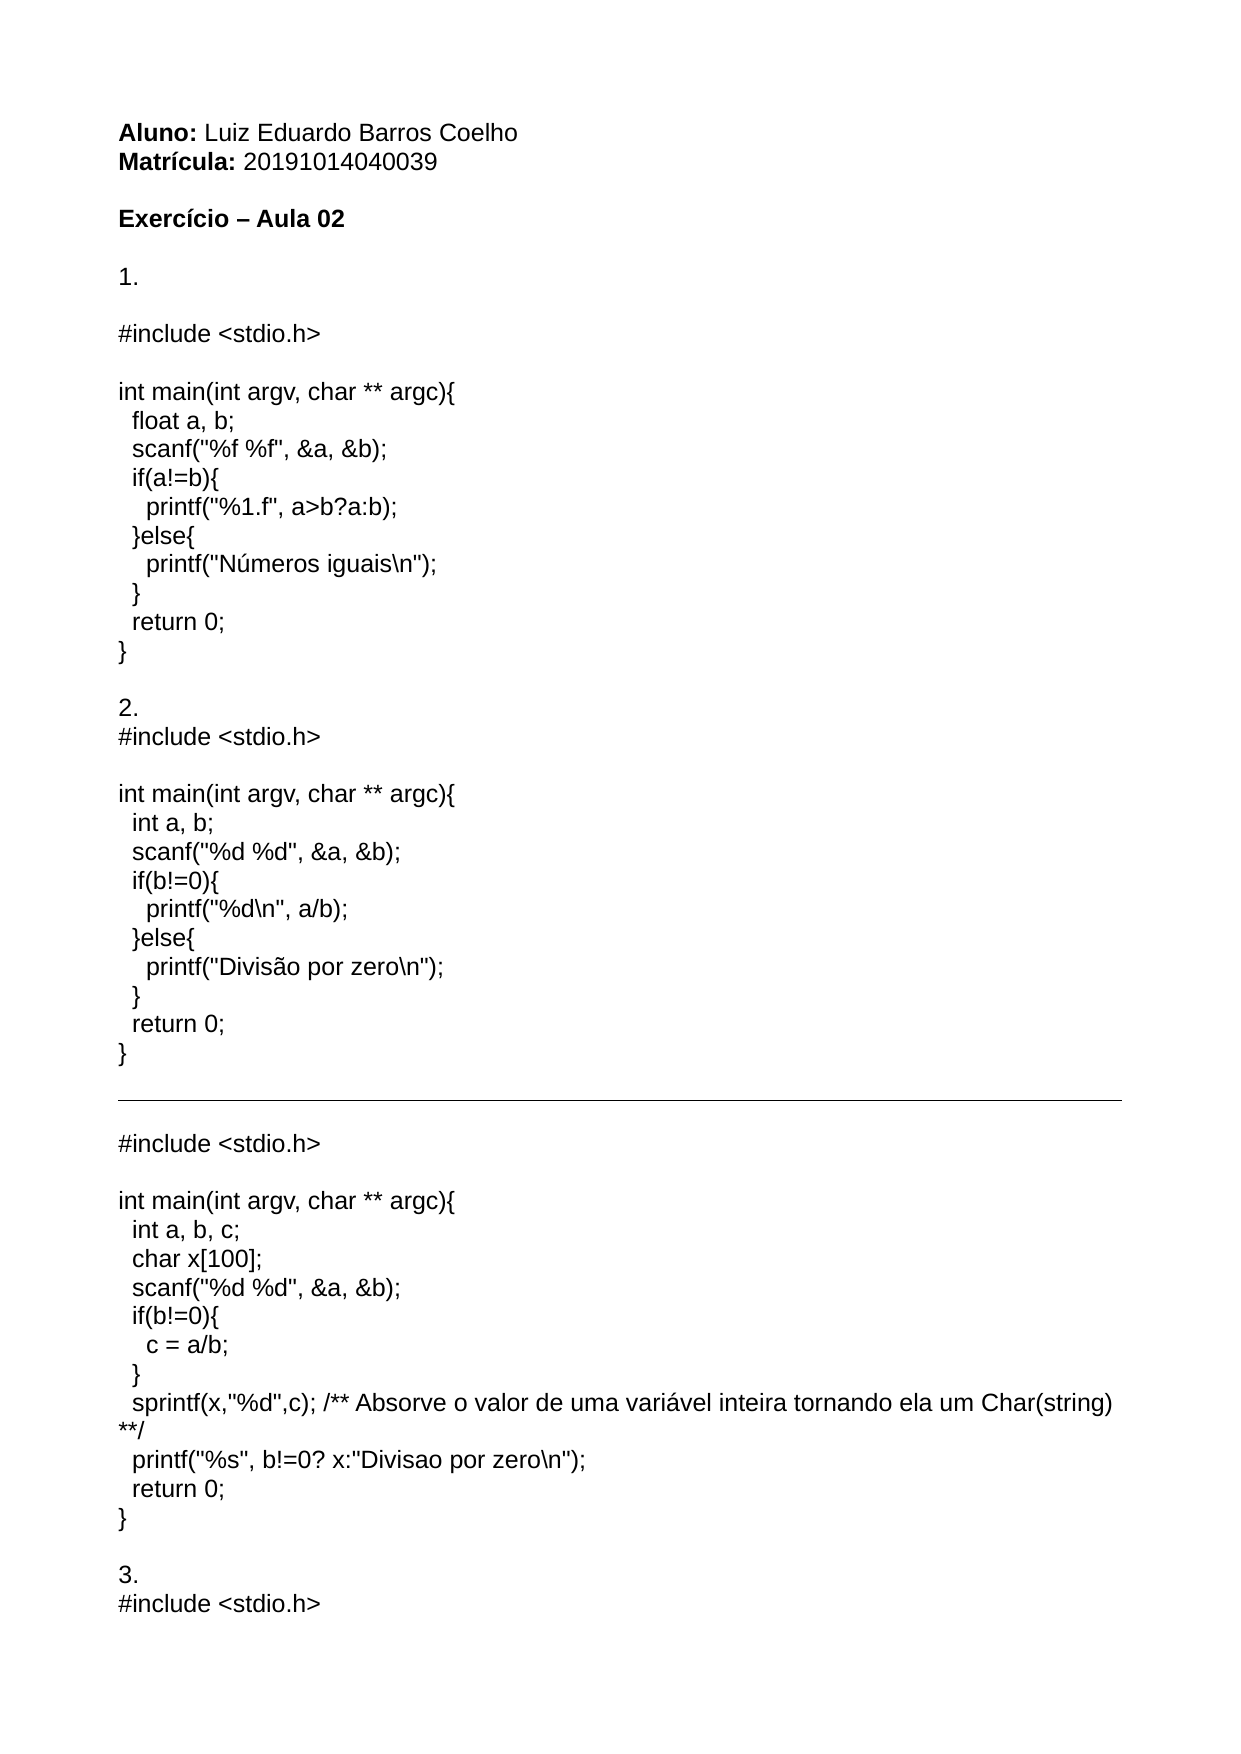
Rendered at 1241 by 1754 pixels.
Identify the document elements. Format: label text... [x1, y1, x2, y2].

text }else{ [118, 521, 1122, 549]
text if(a!=b){ [118, 463, 1122, 492]
text 2. [118, 693, 1122, 722]
text Matrícula: 20191014040039 [118, 147, 1122, 176]
text Aluno: Luiz Eduardo Barros Coelho [118, 118, 1122, 147]
text if(b!=0){ [118, 1301, 1122, 1330]
text return 0; [118, 1474, 1122, 1503]
text printf("Divisão por zero\n"); [118, 952, 1122, 981]
text 3. [118, 1560, 1122, 1589]
text scanf("%d %d", &a, &b); [118, 1273, 1122, 1301]
text int main(int argv, char ** argc){ [118, 779, 1122, 808]
text #include <stdio.h> [118, 1589, 1122, 1618]
text scanf("%f %f", &a, &b); [118, 434, 1122, 463]
text } [118, 1038, 1122, 1067]
text 1. [118, 262, 1122, 291]
text } [118, 981, 1122, 1009]
text scanf("%d %d", &a, &b); [118, 837, 1122, 866]
text Exercício – Aula 02 [118, 204, 1122, 233]
text #include <stdio.h> [118, 319, 1122, 348]
text return 0; [118, 1009, 1122, 1038]
text #include <stdio.h> [118, 1129, 1122, 1158]
text int main(int argv, char ** argc){ [118, 377, 1122, 406]
text float a, b; [118, 406, 1122, 434]
text printf("Números iguais\n"); [118, 549, 1122, 578]
text printf("%s", b!=0? x:"Divisao por zero\n"); [118, 1445, 1122, 1474]
text #include <stdio.h> [118, 722, 1122, 751]
text return 0; [118, 607, 1122, 636]
text if(b!=0){ [118, 866, 1122, 894]
text }else{ [118, 923, 1122, 952]
text printf("%1.f", a>b?a:b); [118, 492, 1122, 521]
text printf("%d\n", a/b); [118, 894, 1122, 923]
text c = a/b; [118, 1330, 1122, 1359]
text } [118, 578, 1122, 607]
text } [118, 636, 1122, 664]
text } [118, 1503, 1122, 1531]
text int main(int argv, char ** argc){ [118, 1186, 1122, 1215]
text int a, b, c; [118, 1215, 1122, 1244]
text sprintf(x,"%d",c); /** Absorve o valor de uma variável inteira tornando ela um Char(string) **/ [118, 1388, 1122, 1445]
text } [118, 1359, 1122, 1388]
text char x[100]; [118, 1244, 1122, 1273]
text int a, b; [118, 808, 1122, 837]
